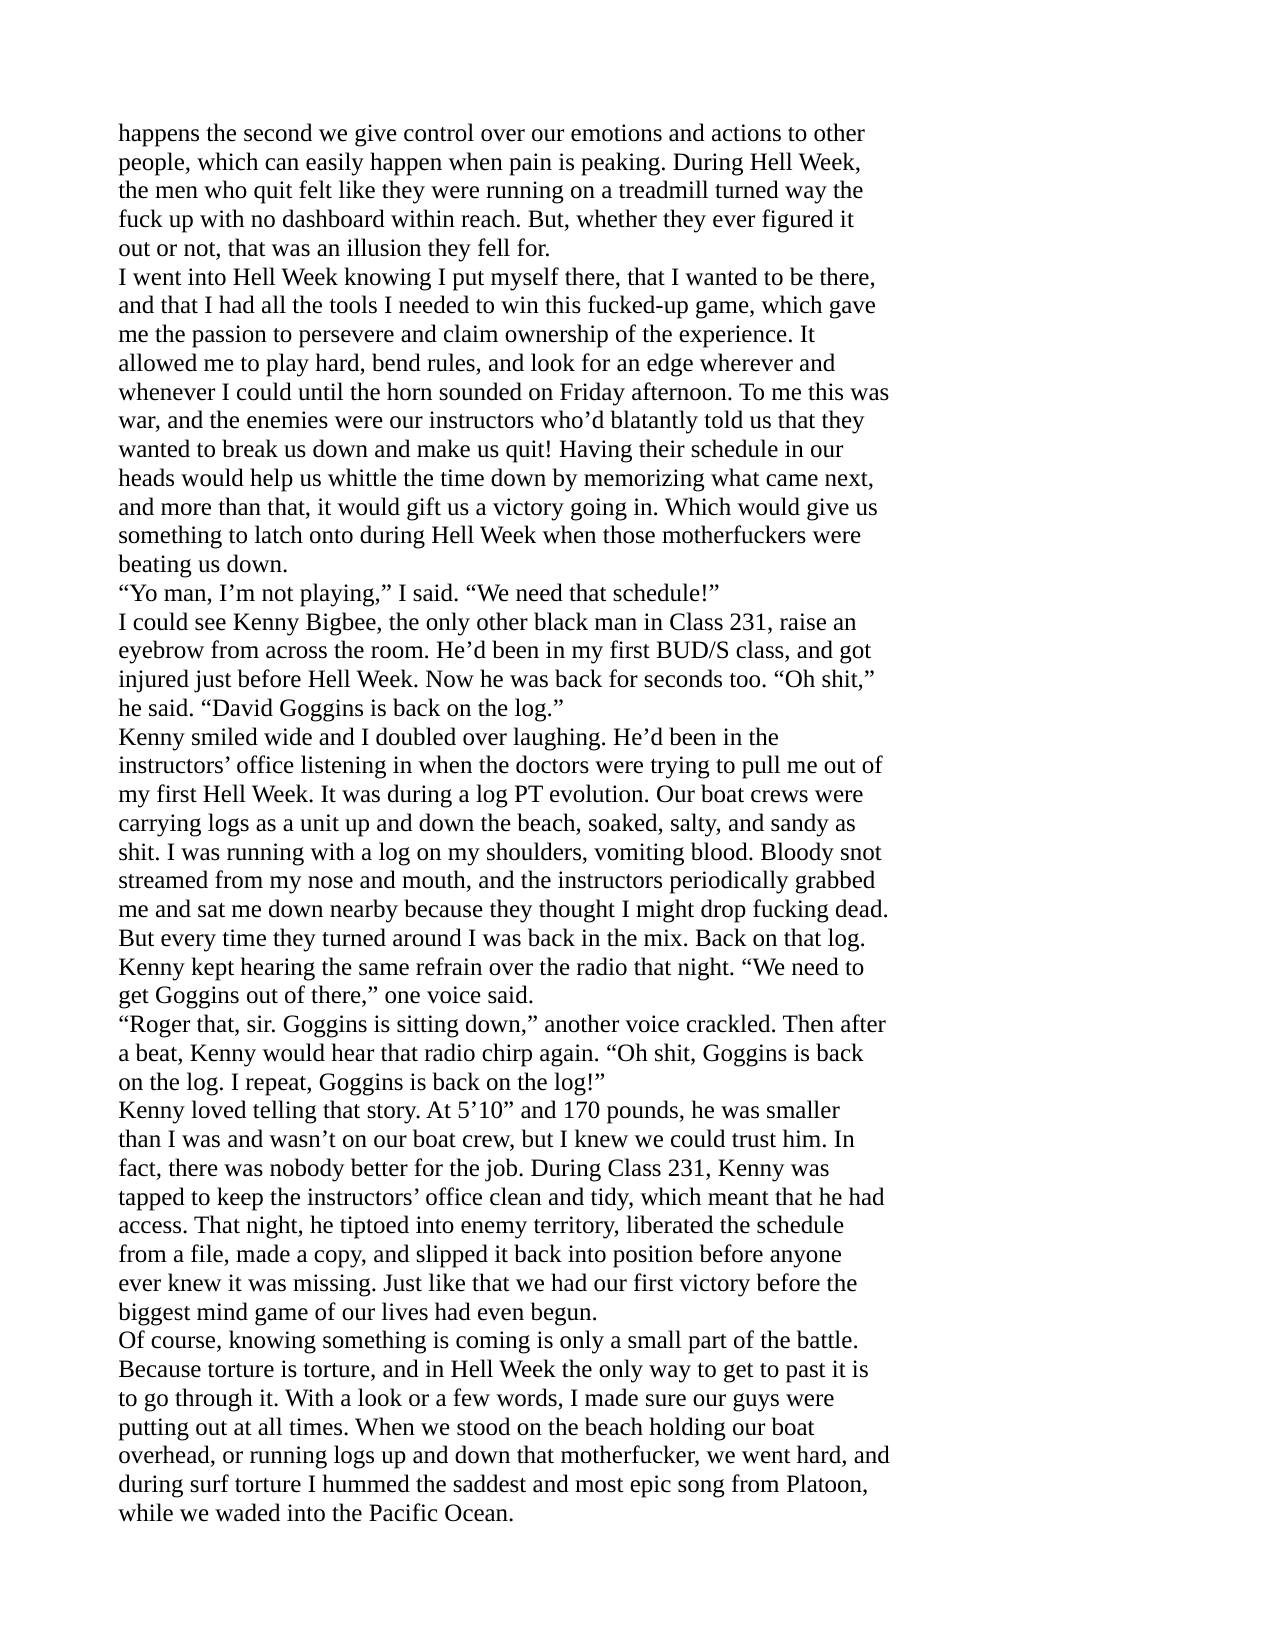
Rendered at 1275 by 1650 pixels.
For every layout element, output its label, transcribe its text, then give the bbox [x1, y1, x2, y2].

text Because torture is torture, and in Hell Week the only way to get to past it is [118, 1354, 1157, 1383]
text “Roger that, sir. Goggins is sitting down,” another voice crackled. Then after [118, 1009, 1157, 1038]
text putting out at all times. When we stood on the beach holding our boat [118, 1412, 1157, 1441]
text from a file, made a copy, and slipped it back into position before anyone [118, 1239, 1157, 1268]
text my first Hell Week. It was during a log PT evolution. Our boat crews were [118, 779, 1157, 808]
text carrying logs as a unit up and down the beach, soaked, salty, and sandy as [118, 808, 1157, 837]
text while we waded into the Pacific Ocean. [118, 1498, 1157, 1527]
text Kenny kept hearing the same refrain over the radio that night. “We need to [118, 952, 1157, 981]
text Of course, knowing something is coming is only a small part of the battle. [118, 1326, 1157, 1354]
text overhead, or running logs up and down that motherfucker, we went hard, and [118, 1441, 1157, 1469]
text fuck up with no dashboard within reach. But, whether they ever figured it [118, 204, 1157, 233]
text tapped to keep the instructors’ office clean and tidy, which meant that he had [118, 1182, 1157, 1211]
text a beat, Kenny would hear that radio chirp again. “Oh shit, Goggins is back [118, 1038, 1157, 1067]
text biggest mind game of our lives had even begun. [118, 1297, 1157, 1326]
text “Yo man, I’m not playing,” I said. “We need that schedule!” [118, 578, 1157, 607]
text people, which can easily happen when pain is peaking. During Hell Week, [118, 147, 1157, 176]
text But every time they turned around I was back in the mix. Back on that log. [118, 923, 1157, 952]
text out or not, that was an illusion they fell for. [118, 233, 1157, 262]
text whenever I could until the horn sounded on Friday afternoon. To me this was [118, 377, 1157, 406]
text ever knew it was missing. Just like that we had our first victory before the [118, 1268, 1157, 1297]
text Kenny smiled wide and I doubled over laughing. He’d been in the [118, 722, 1157, 751]
text on the log. I repeat, Goggins is back on the log!” [118, 1067, 1157, 1096]
text me and sat me down nearby because they thought I might drop fucking dead. [118, 894, 1157, 923]
text the men who quit felt like they were running on a treadmill turned way the [118, 176, 1157, 204]
text war, and the enemies were our instructors who’d blatantly told us that they [118, 406, 1157, 434]
text to go through it. With a look or a few words, I made sure our guys were [118, 1383, 1157, 1412]
text allowed me to play hard, bend rules, and look for an edge wherever and [118, 348, 1157, 377]
text and that I had all the tools I needed to win this fucked-up game, which gave [118, 291, 1157, 319]
text happens the second we give control over our emotions and actions to other [118, 118, 1157, 147]
text streamed from my nose and mouth, and the instructors periodically grabbed [118, 866, 1157, 894]
text me the passion to persevere and claim ownership of the experience. It [118, 319, 1157, 348]
text eyebrow from across the room. He’d been in my first BUD/S class, and got [118, 636, 1157, 664]
text wanted to break us down and make us quit! Having their schedule in our [118, 434, 1157, 463]
text I could see Kenny Bigbee, the only other black man in Class 231, raise an [118, 607, 1157, 636]
text during surf torture I hummed the saddest and most epic song from Platoon, [118, 1469, 1157, 1498]
text beating us down. [118, 549, 1157, 578]
text heads would help us whittle the time down by memorizing what came next, [118, 463, 1157, 492]
text get Goggins out of there,” one voice said. [118, 981, 1157, 1009]
text Kenny loved telling that story. At 5’10” and 170 pounds, he was smaller [118, 1096, 1157, 1124]
text fact, there was nobody better for the job. During Class 231, Kenny was [118, 1153, 1157, 1182]
text I went into Hell Week knowing I put myself there, that I wanted to be there, [118, 262, 1157, 291]
text and more than that, it would gift us a victory going in. Which would give us [118, 492, 1157, 521]
text shit. I was running with a log on my shoulders, vomiting blood. Bloody snot [118, 837, 1157, 866]
text access. That night, he tiptoed into enemy territory, liberated the schedule [118, 1211, 1157, 1239]
text instructors’ office listening in when the doctors were trying to pull me out of [118, 751, 1157, 779]
text than I was and wasn’t on our boat crew, but I knew we could trust him. In [118, 1124, 1157, 1153]
text he said. “David Goggins is back on the log.” [118, 693, 1157, 722]
text something to latch onto during Hell Week when those motherfuckers were [118, 521, 1157, 549]
text injured just before Hell Week. Now he was back for seconds too. “Oh shit,” [118, 664, 1157, 693]
